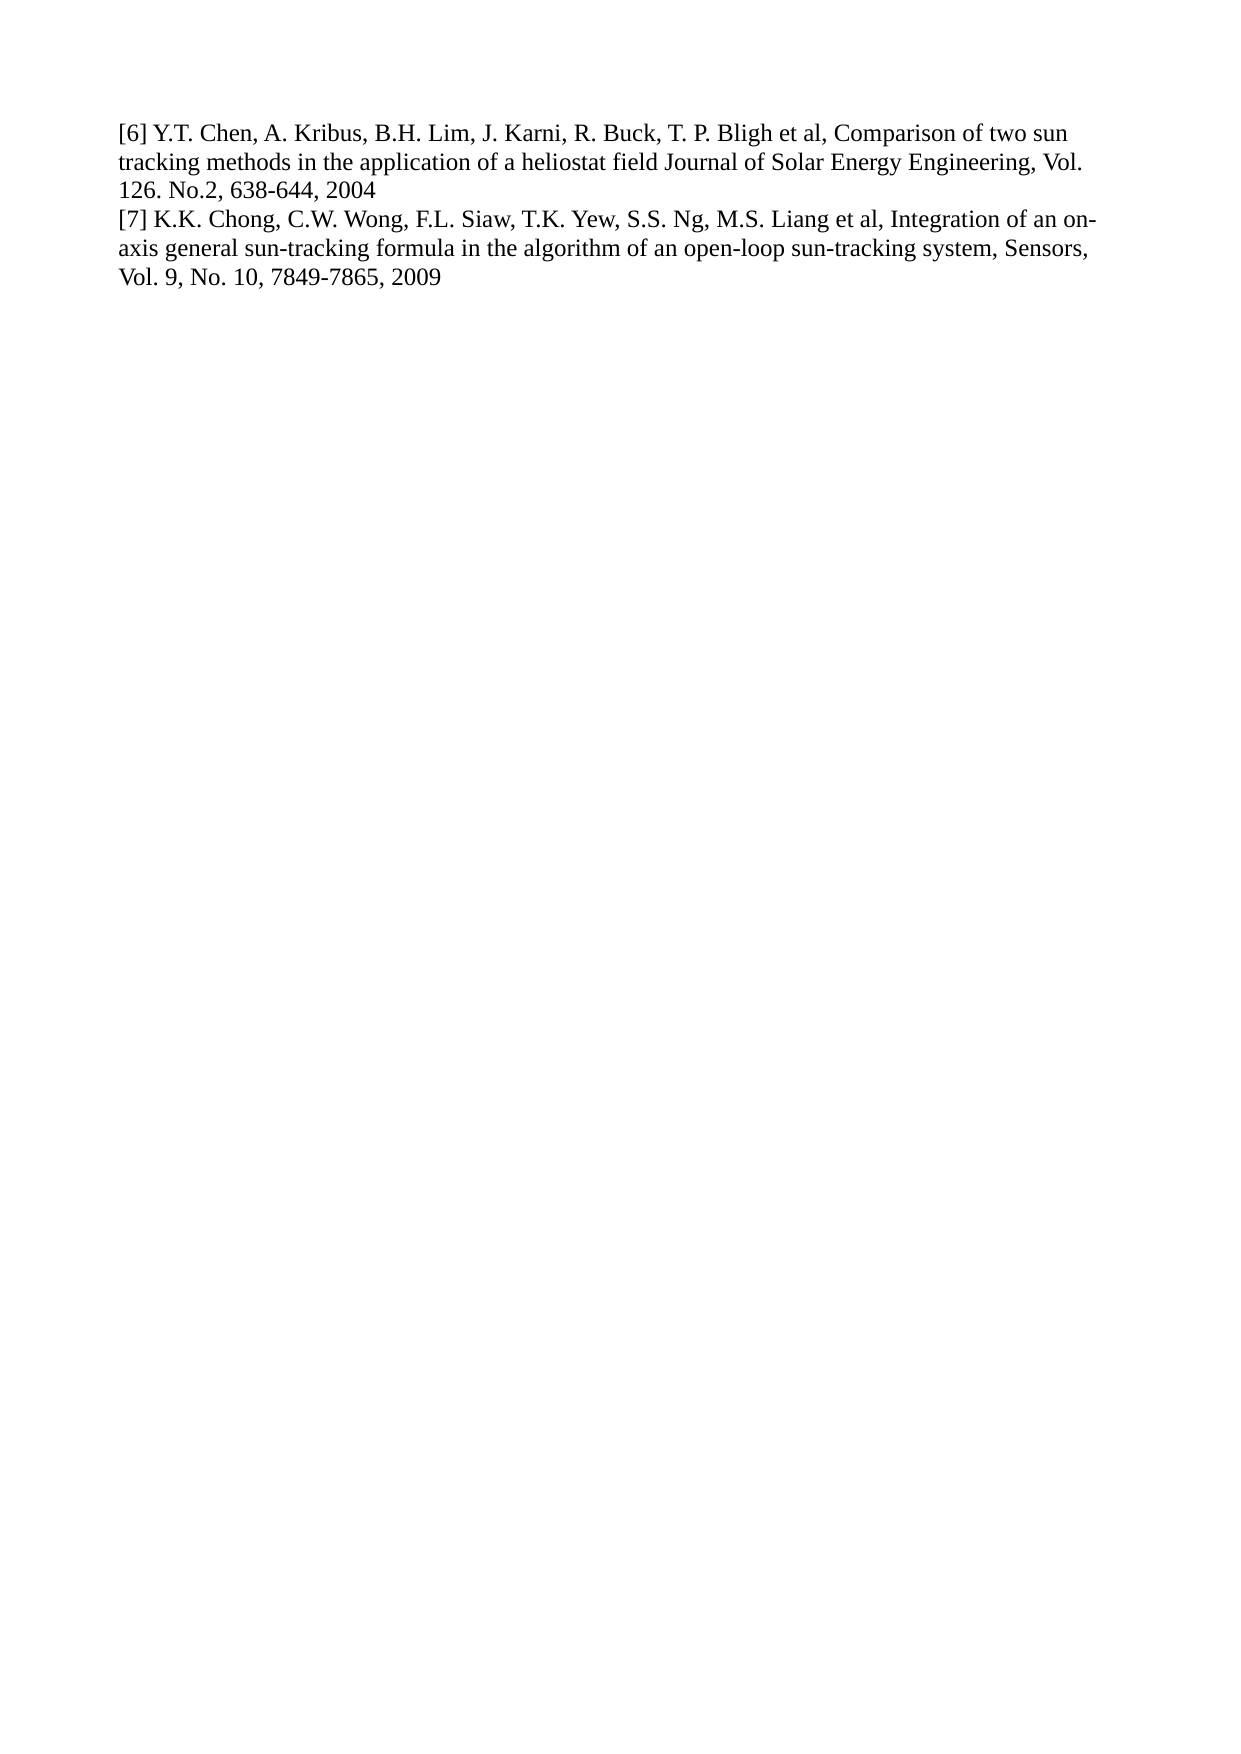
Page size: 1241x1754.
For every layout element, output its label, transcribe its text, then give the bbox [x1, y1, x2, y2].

text [7] K.K. Chong, C.W. Wong, F.L. Siaw, T.K. Yew, S.S. Ng, M.S. Liang et al, Integration of an on-axis general sun-tracking formula in the algorithm of an open-loop sun-tracking system, Sensors, Vol. 9, No. 10, 7849-7865, 2009 [118, 204, 1122, 291]
text [6] Y.T. Chen, A. Kribus, B.H. Lim, J. Karni, R. Buck, T. P. Bligh et al, Comparison of two sun tracking methods in the application of a heliostat field Journal of Solar Energy Engineering, Vol. 126. No.2, 638-644, 2004 [118, 118, 1122, 204]
